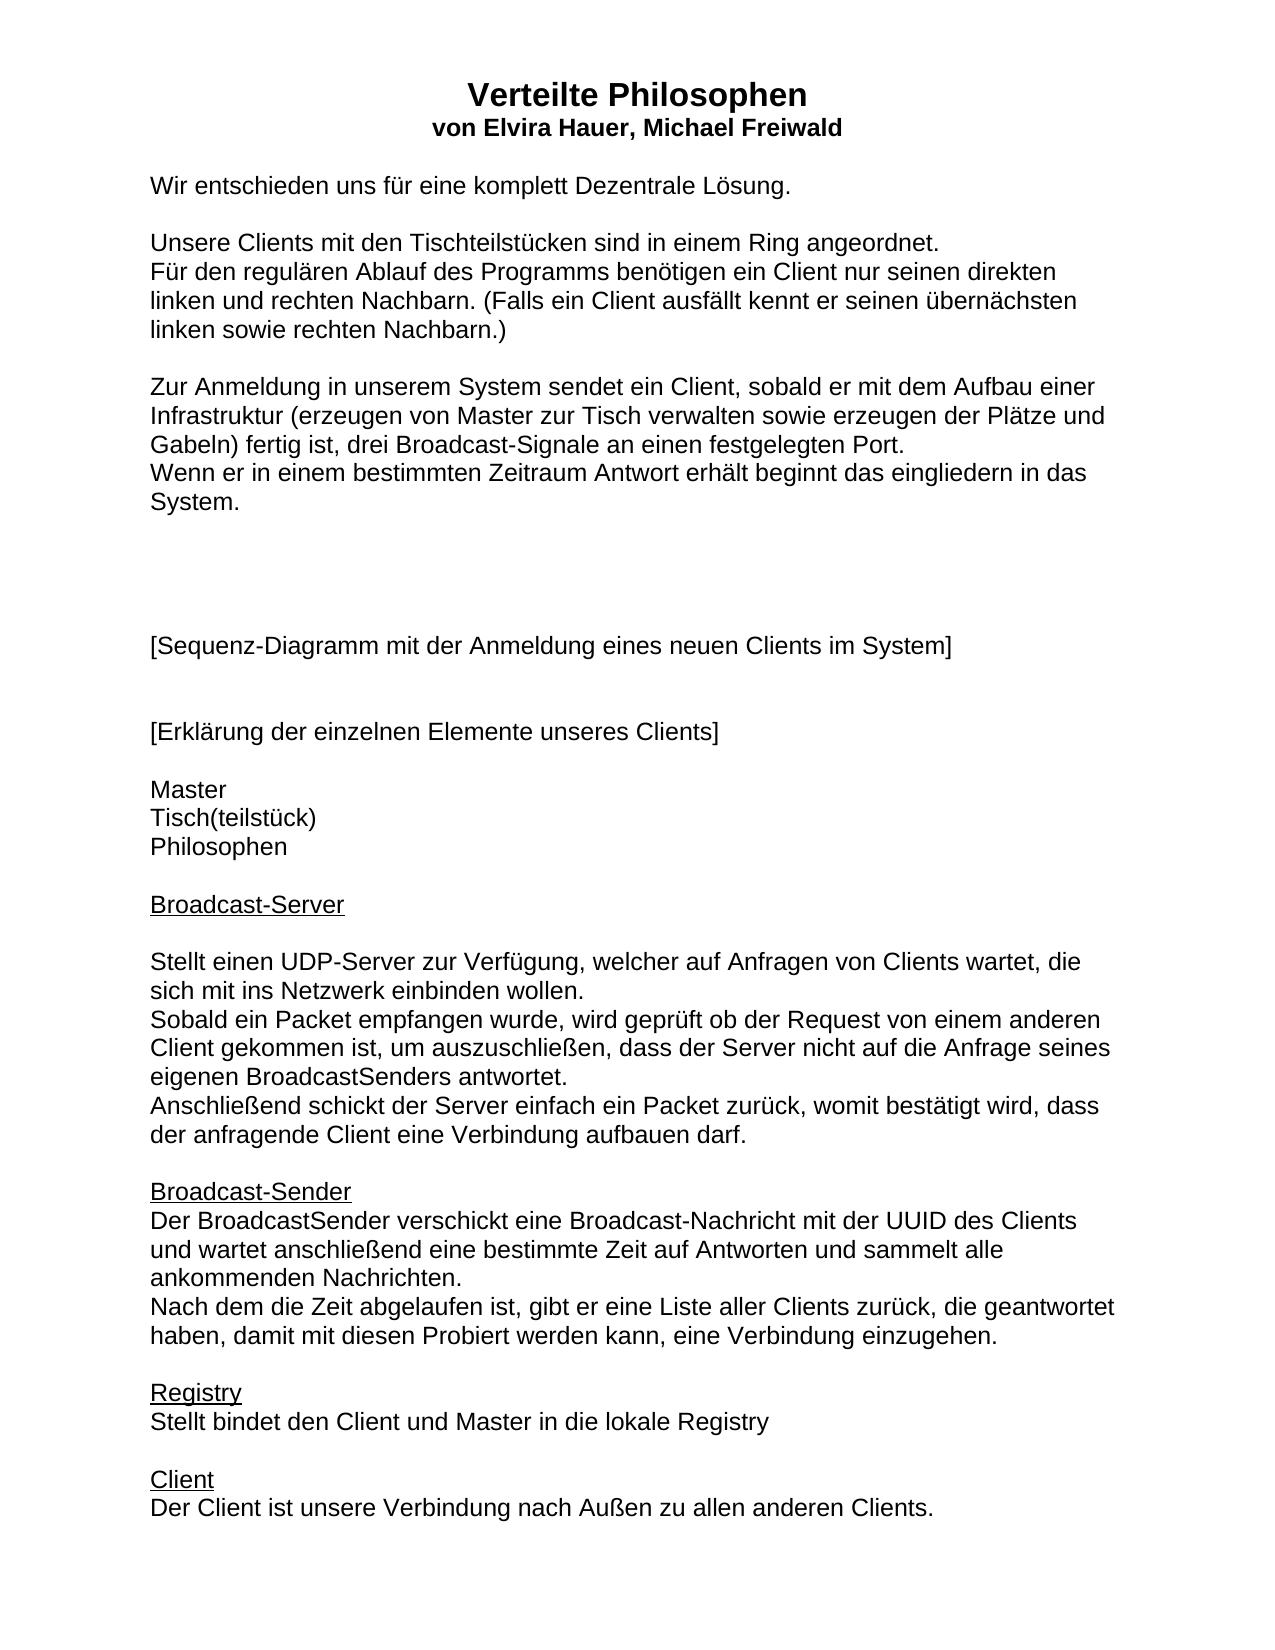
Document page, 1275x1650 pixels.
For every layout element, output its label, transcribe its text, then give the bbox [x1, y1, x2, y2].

text Broadcast-Server [150, 890, 1125, 918]
text [Sequenz-Diagramm mit der Anmeldung eines neuen Clients im System] [150, 631, 1125, 660]
text Tisch(teilstück) [150, 803, 1125, 832]
text Anschließend schickt der Server einfach ein Packet zurück, womit bestätigt wird, dass der anfragende Client eine Verbindung aufbauen darf. [150, 1091, 1125, 1148]
text Wenn er in einem bestimmten Zeitraum Antwort erhält beginnt das eingliedern in das System. [150, 458, 1125, 516]
text Für den regulären Ablauf des Programms benötigen ein Client nur seinen direkten linken und rechten Nachbarn. (Falls ein Client ausfällt kennt er seinen übernächsten linken sowie rechten Nachbarn.) [150, 257, 1125, 343]
text Verteilte Philosophen [150, 75, 1125, 113]
text Zur Anmeldung in unserem System sendet ein Client, sobald er mit dem Aufbau einer Infrastruktur (erzeugen von Master zur Tisch verwalten sowie erzeugen der Plätze und Gabeln) fertig ist, drei Broadcast-Signale an einen festgelegten Port. [150, 372, 1125, 458]
text von Elvira Hauer, Michael Freiwald [150, 113, 1125, 142]
text Philosophen [150, 832, 1125, 861]
text [Erklärung der einzelnen Elemente unseres Clients] [150, 717, 1125, 746]
text Nach dem die Zeit abgelaufen ist, gibt er eine Liste aller Clients zurück, die geantwortet haben, damit mit diesen Probiert werden kann, eine Verbindung einzugehen. [150, 1292, 1125, 1350]
text Master [150, 775, 1125, 803]
text Sobald ein Packet empfangen wurde, wird geprüft ob der Request von einem anderen Client gekommen ist, um auszuschließen, dass der Server nicht auf die Anfrage seines eigenen BroadcastSenders antwortet. [150, 1005, 1125, 1091]
text Stellt bindet den Client und Master in die lokale Registry [150, 1407, 1125, 1436]
text Unsere Clients mit den Tischteilstücken sind in einem Ring angeordnet. [150, 228, 1125, 257]
text Client [150, 1465, 1125, 1493]
text Registry [150, 1378, 1125, 1407]
text Der BroadcastSender verschickt eine Broadcast-Nachricht mit der UUID des Clients und wartet anschließend eine bestimmte Zeit auf Antworten und sammelt alle ankommenden Nachrichten. [150, 1206, 1125, 1292]
text Stellt einen UDP-Server zur Verfügung, welcher auf Anfragen von Clients wartet, die sich mit ins Netzwerk einbinden wollen. [150, 947, 1125, 1005]
text Broadcast-Sender [150, 1177, 1125, 1206]
text Der Client ist unsere Verbindung nach Außen zu allen anderen Clients. [150, 1493, 1125, 1522]
text Wir entschieden uns für eine komplett Dezentrale Lösung. [150, 171, 1125, 200]
